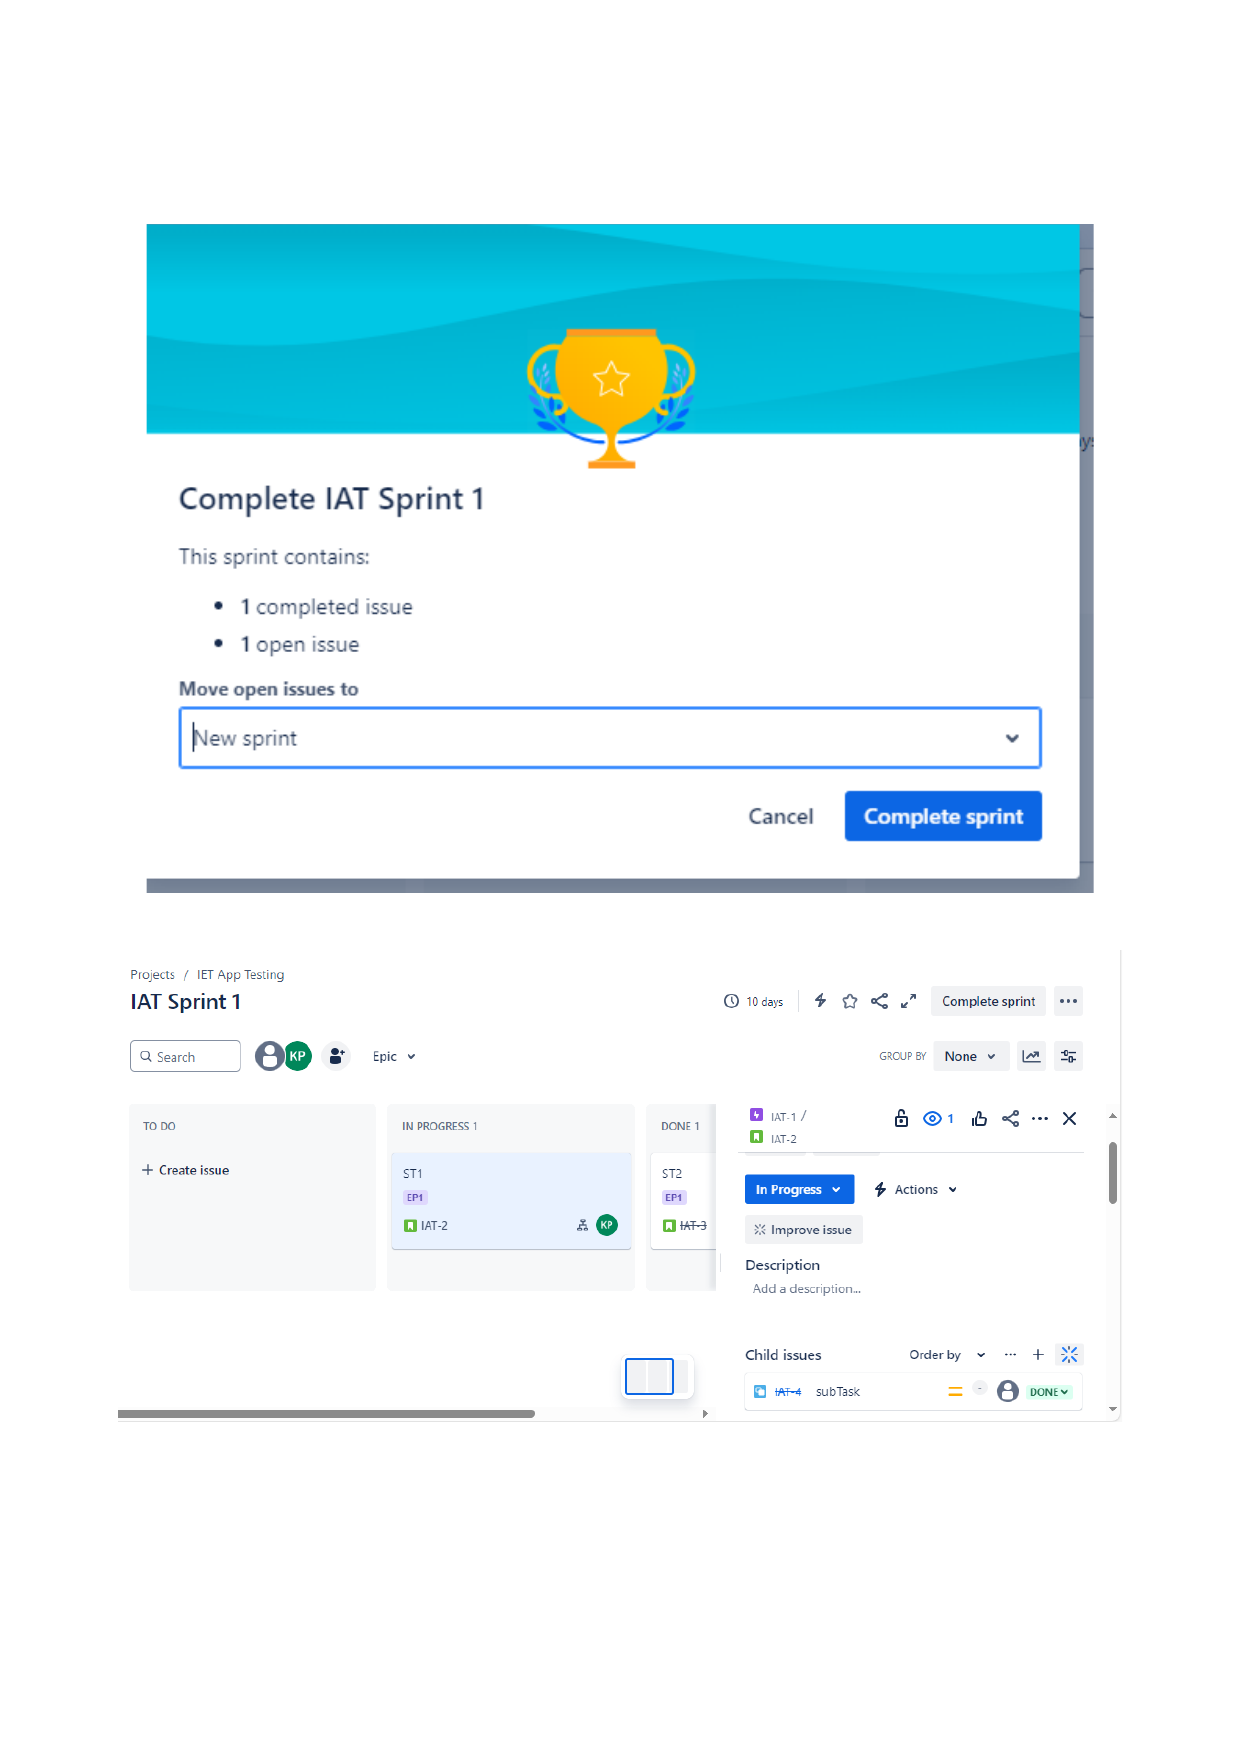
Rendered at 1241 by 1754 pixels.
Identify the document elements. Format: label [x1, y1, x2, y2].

picture [118, 950, 1123, 1422]
picture [146, 224, 1094, 893]
